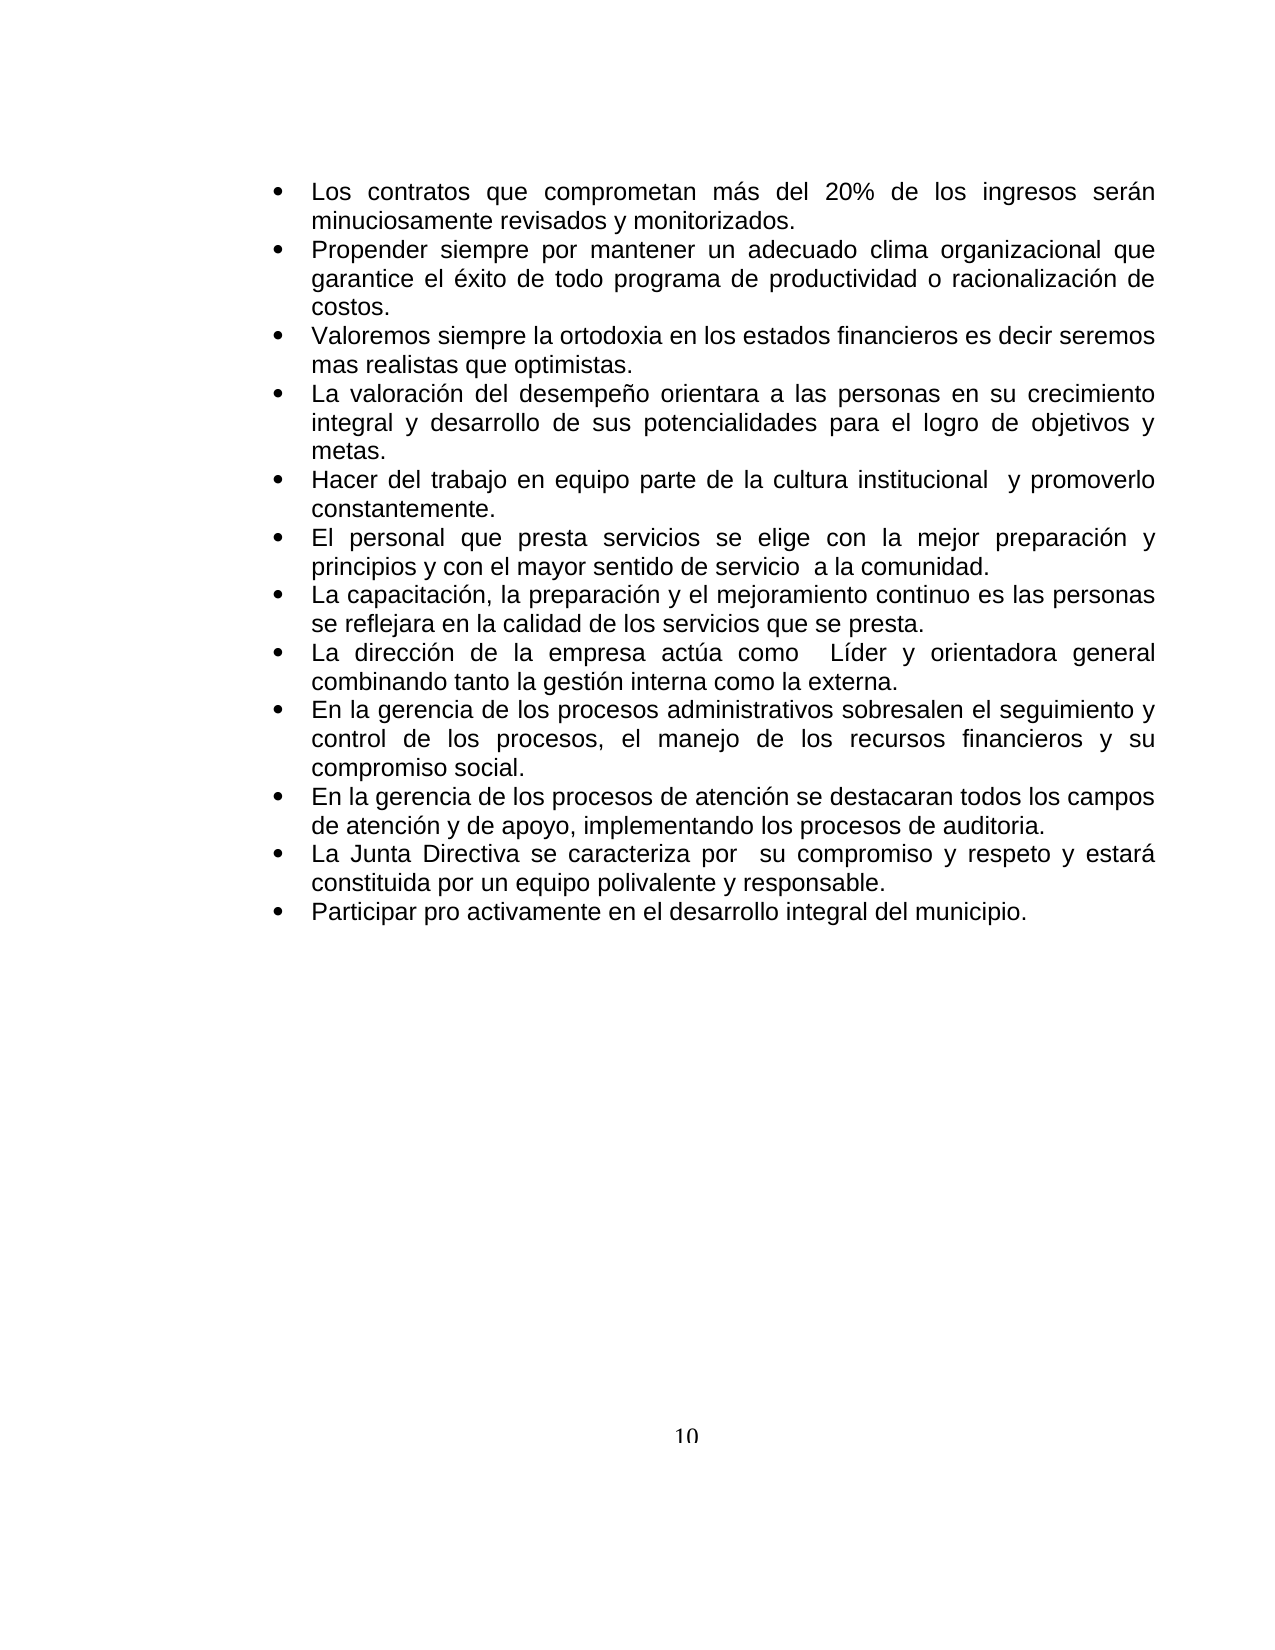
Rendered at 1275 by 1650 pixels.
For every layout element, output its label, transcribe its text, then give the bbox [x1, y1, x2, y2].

list En la gerencia de los procesos de atención se destacaran todos los campos de atención y de apoyo, implementando los procesos de auditoria. [274, 782, 1157, 839]
list Hacer del trabajo en equipo parte de la cultura institucional y promoverlo constantemente. [274, 465, 1157, 523]
list El personal que presta servicios se elige con la mejor preparación y principios y con el mayor sentido de servicio a la comunidad. [274, 523, 1157, 580]
list Valoremos siempre la ortodoxia en los estados financieros es decir seremos mas realistas que optimistas. [274, 321, 1157, 379]
list La valoración del desempeño orientara a las personas en su crecimiento integral y desarrollo de sus potencialidades para el logro de objetivos y metas. [274, 379, 1157, 465]
list [246, 1414, 1126, 1450]
list La dirección de la empresa actúa como Líder y orientadora general combinando tanto la gestión interna como la externa. [274, 638, 1157, 696]
list En la gerencia de los procesos administrativos sobresalen el seguimiento y control de los procesos, el manejo de los recursos financieros y su compromiso social. [274, 696, 1157, 782]
list Participar pro activamente en el desarrollo integral del municipio. [274, 897, 1157, 926]
list La capacitación, la preparación y el mejoramiento continuo es las personas se reflejara en la calidad de los servicios que se presta. [274, 580, 1157, 638]
list La Junta Directiva se caracteriza por su compromiso y respeto y estará constituida por un equipo polivalente y responsable. [274, 839, 1157, 897]
list 10 [261, 1422, 1111, 1442]
list Propender siempre por mantener un adecuado clima organizacional que garantice el éxito de todo programa de productividad o racionalización de costos. [274, 235, 1157, 321]
list Los contratos que comprometan más del 20% de los ingresos serán minuciosamente revisados y monitorizados. [274, 177, 1157, 235]
